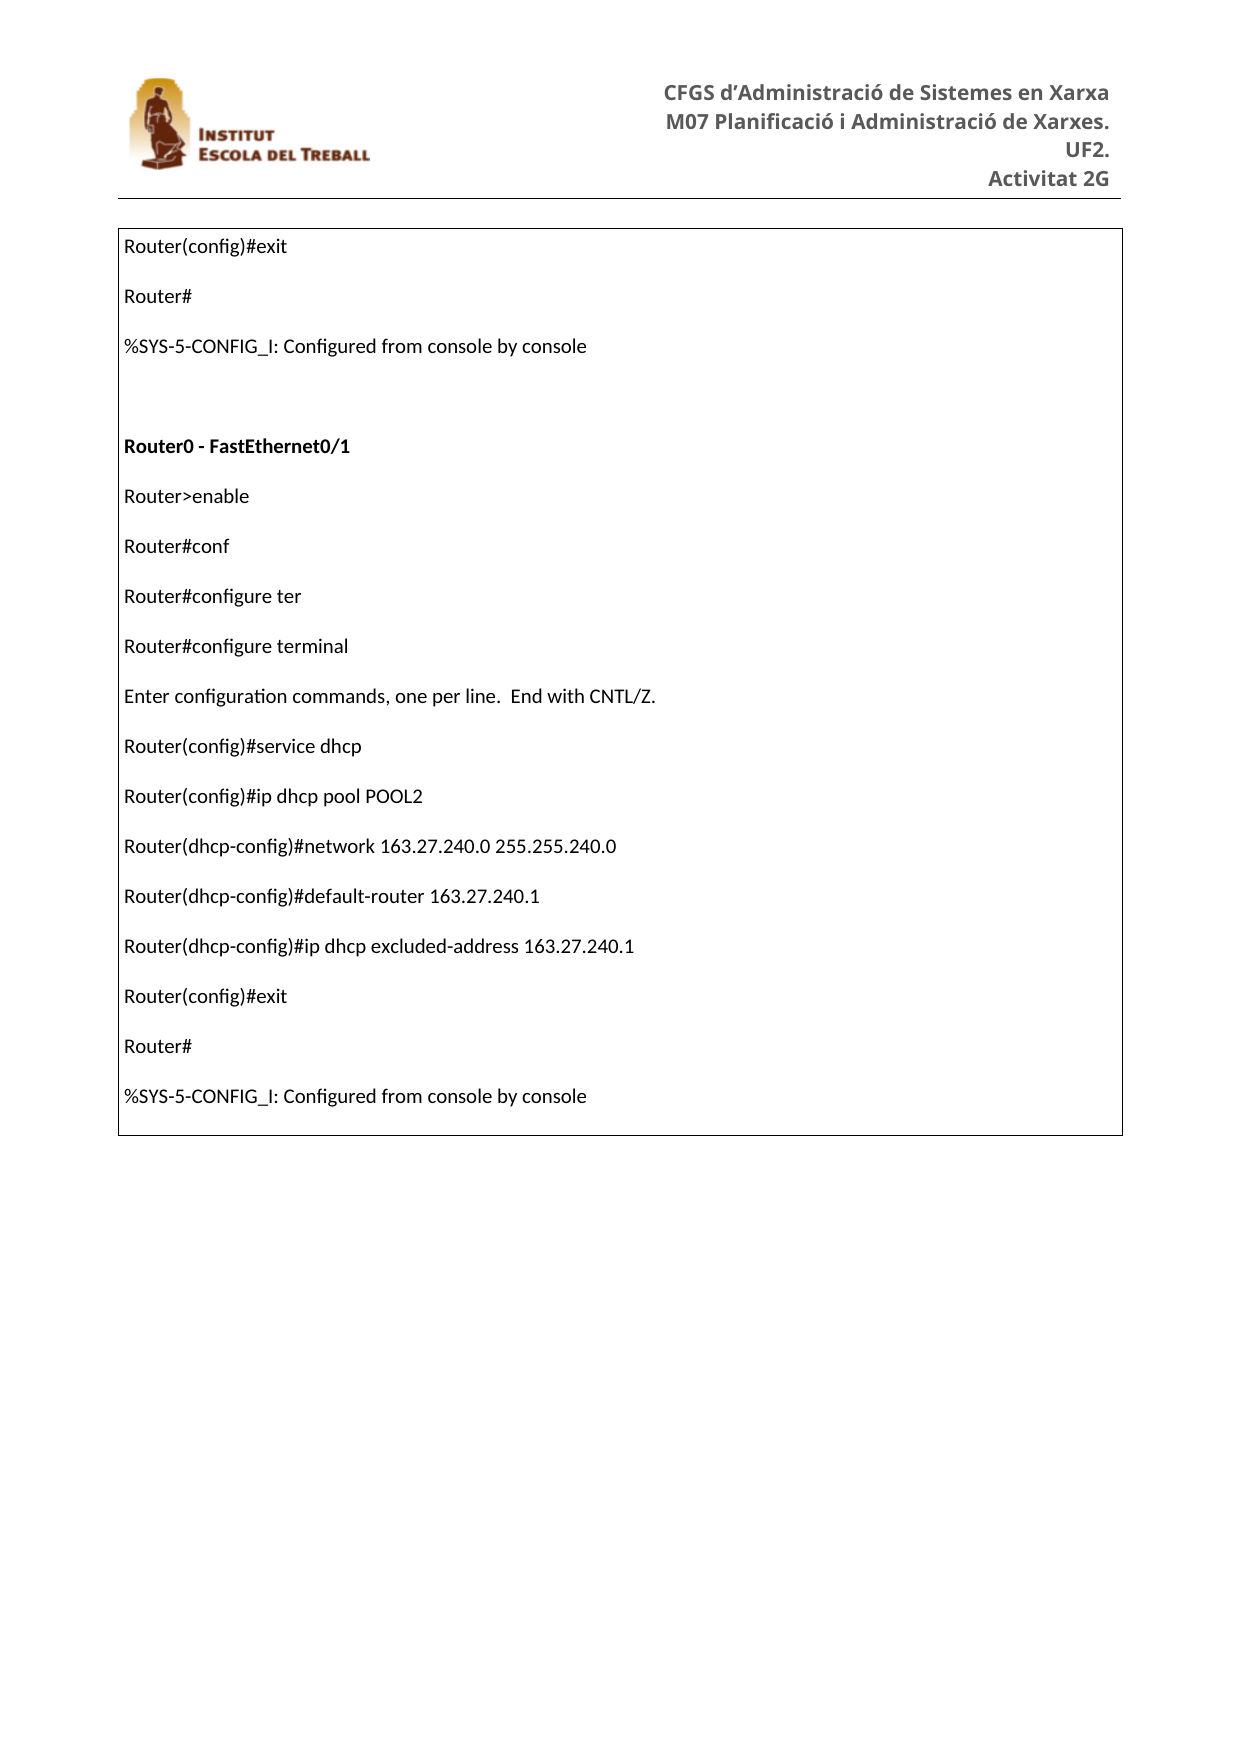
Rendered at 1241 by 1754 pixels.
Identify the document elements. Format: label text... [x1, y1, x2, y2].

table_header Router(config)#exit Router# %SYS-5-CONFIG_I: Configured from console by console Router0 - FastEthernet0/1 Router>enable Router#conf Router#configure ter Router#configure terminal Enter configuration commands, one per line. End with CNTL/Z. Router(config)#service dhcp Router(config)#ip dhcp pool POOL2 Router(dhcp-config)#network 163.27.240.0 255.255.240.0 Router(dhcp-config)#default-router 163.27.240.1 Router(dhcp-config)#ip dhcp excluded-address 163.27.240.1 Router(config)#exit Router# %SYS-5-CONFIG_I: Configured from console by console [119, 229, 1122, 1135]
picture [129, 78, 370, 170]
